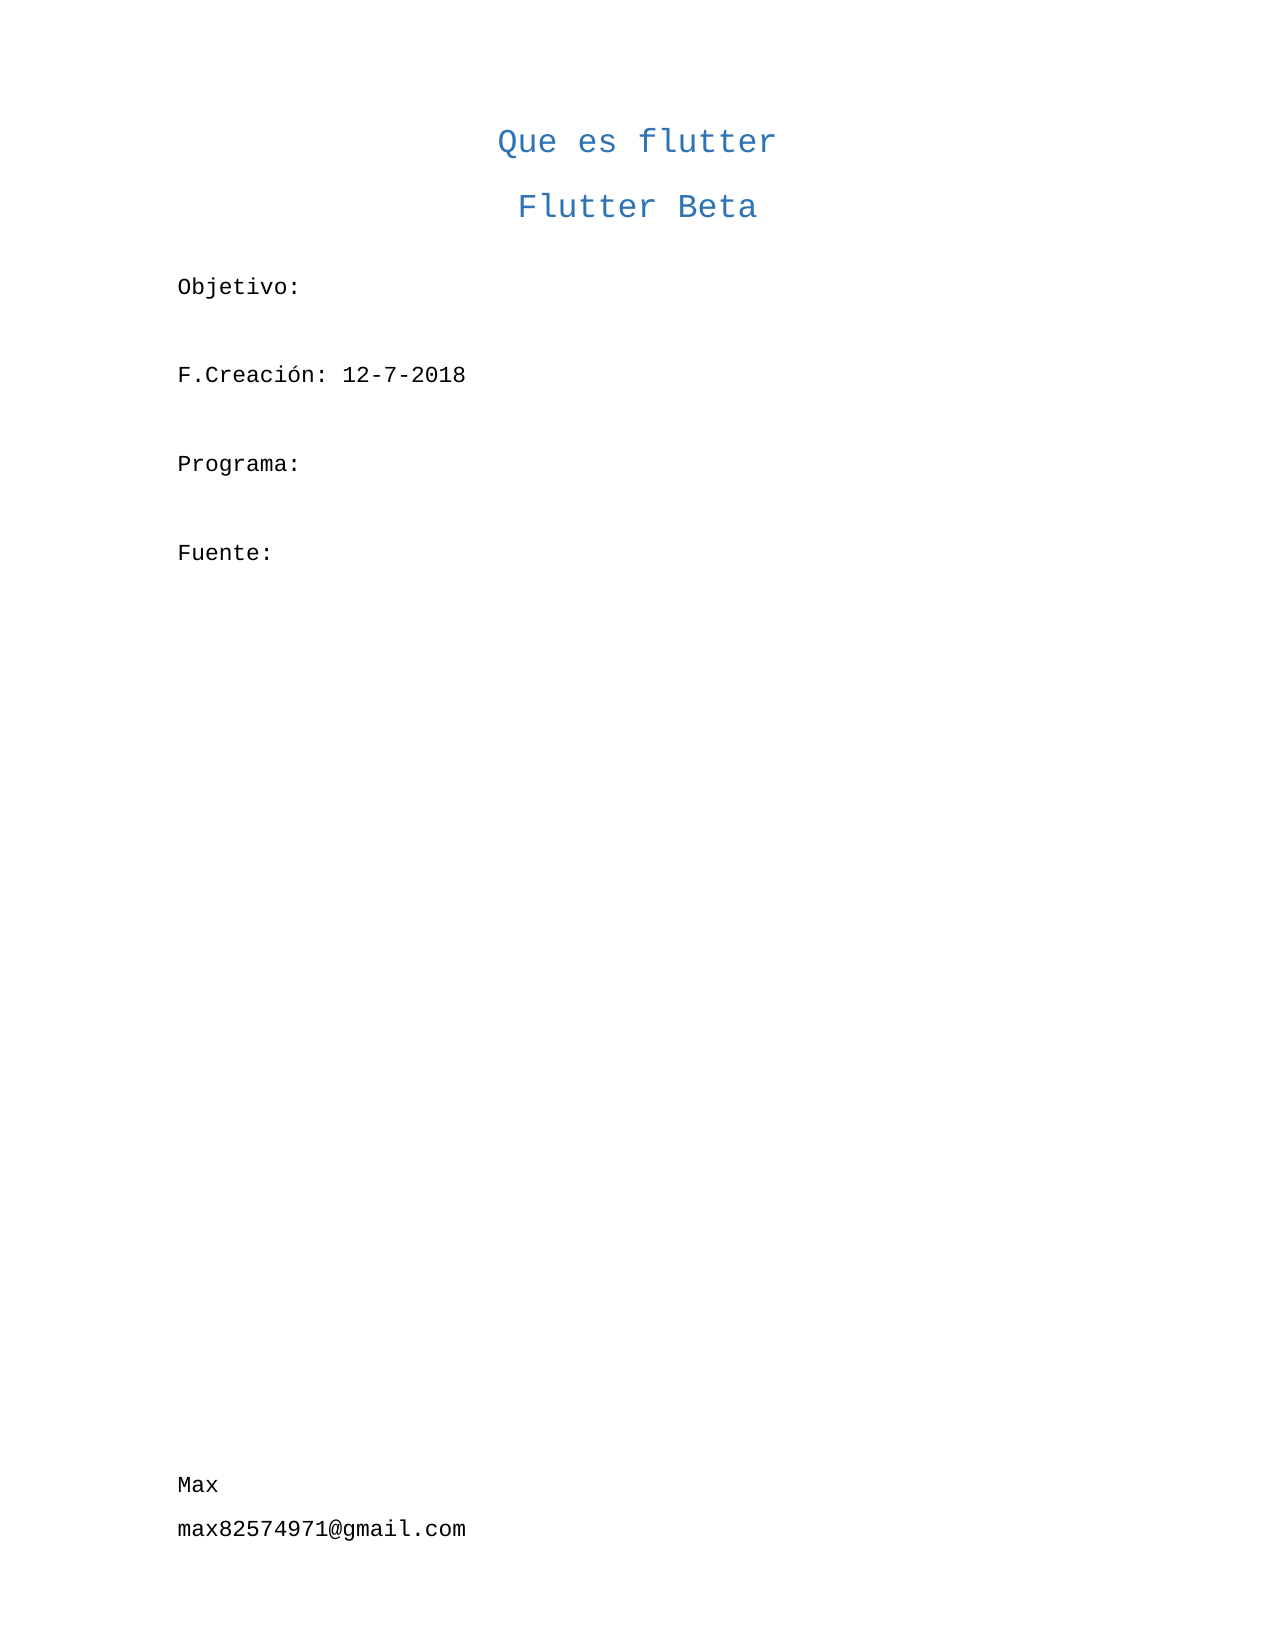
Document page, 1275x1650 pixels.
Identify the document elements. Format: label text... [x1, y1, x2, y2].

text Objetivo: [177, 275, 1098, 301]
subtitle Flutter Beta [177, 190, 1098, 228]
text max82574971@gmail.com [177, 1517, 1098, 1543]
text Fuente: [177, 541, 1098, 567]
text F.Creación: 12-7-2018 [177, 364, 1098, 390]
text Programa: [177, 452, 1098, 478]
subtitle Que es flutter [177, 125, 1098, 163]
text Max [177, 1473, 1098, 1499]
